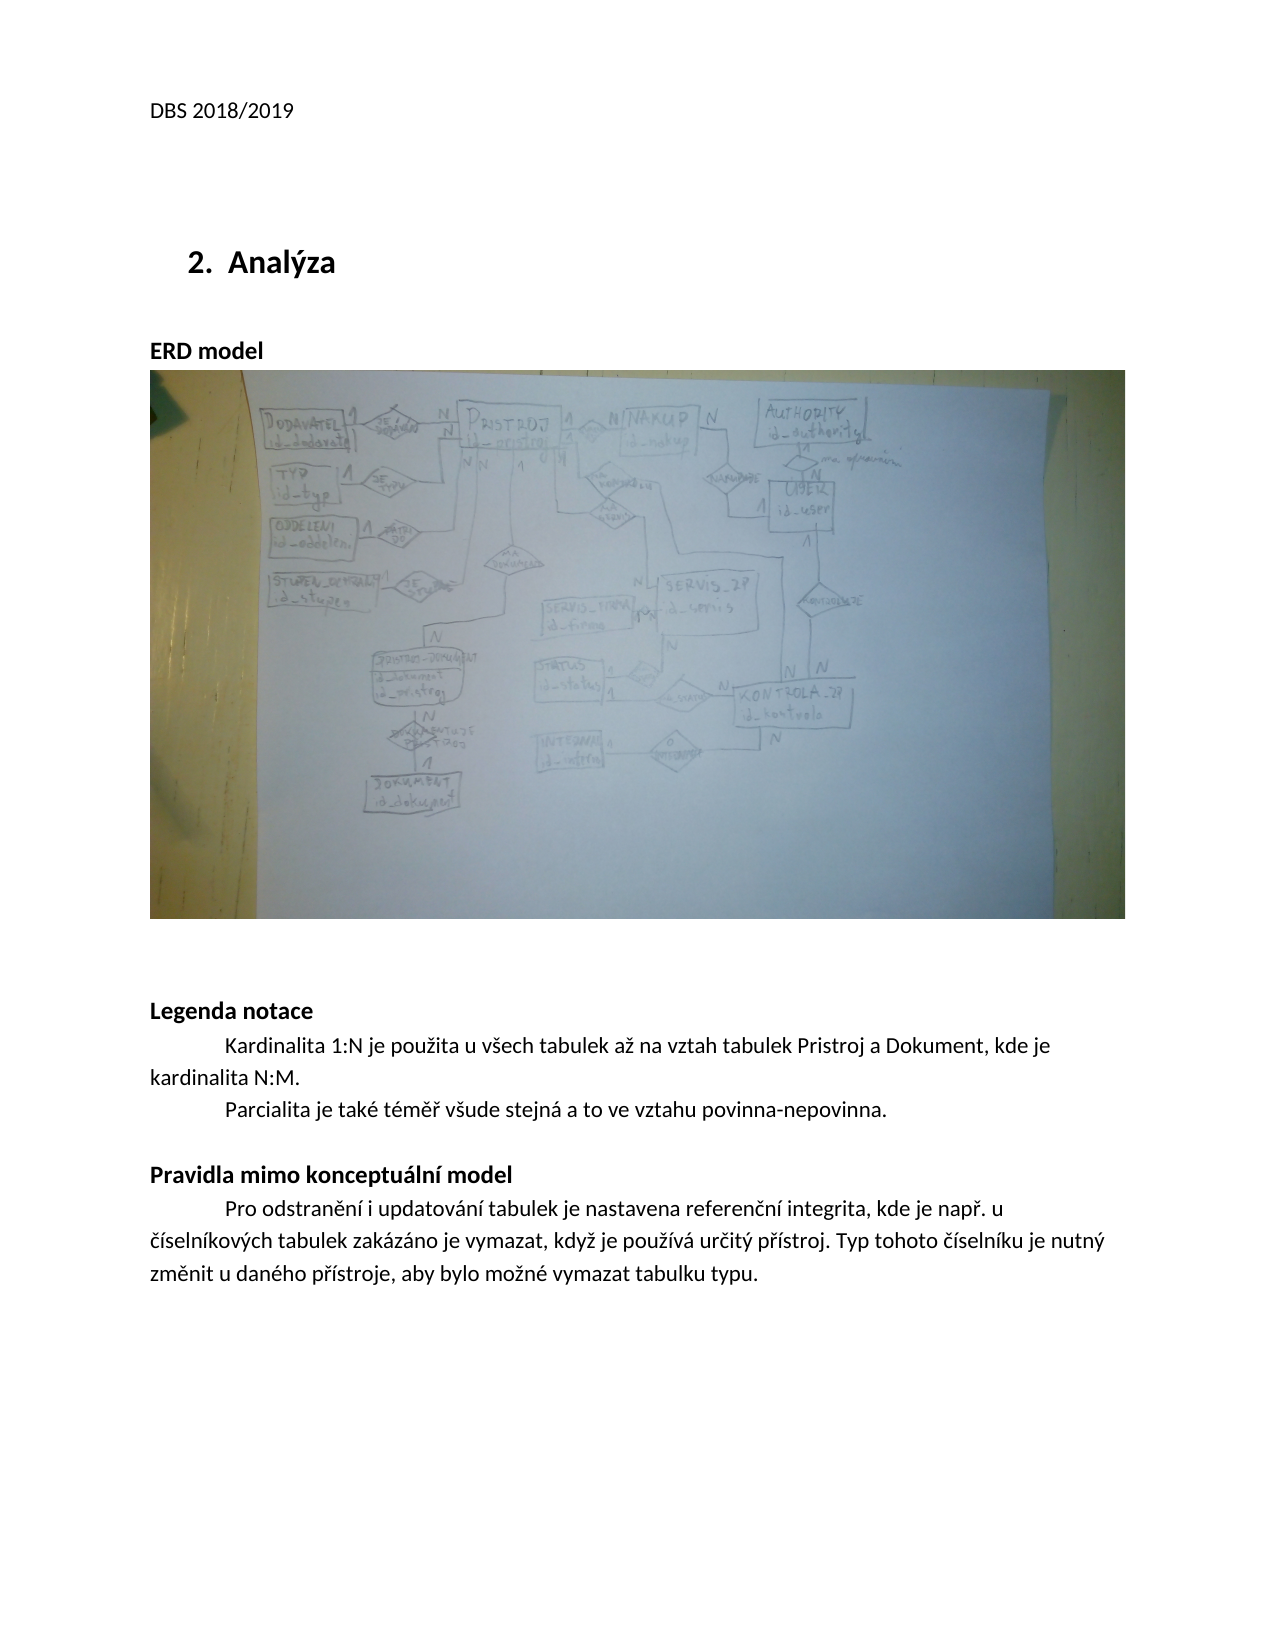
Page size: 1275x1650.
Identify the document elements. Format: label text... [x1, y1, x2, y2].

picture [150, 370, 1125, 919]
text Parcialita je také téměř všude stejná a to ve vztahu povinna-nepovinna. [150, 1095, 1125, 1123]
subtitle 2. Analýza [187, 241, 1125, 281]
text Legenda notace [150, 995, 1125, 1025]
text Pro odstranění i updatování tabulek je nastavena referenční integrita, kde je např. u číselníkových tabulek zakázáno je vymazat, když je používá určitý přístroj. Typ tohoto číselníku je nutný změnit u daného přístroje, aby bylo možné vymazat tabulku typu. [150, 1194, 1125, 1287]
text ERD model [150, 335, 1125, 365]
text Kardinalita 1:N je použita u všech tabulek až na vztah tabulek Pristroj a Dokument, kde je kardinalita N:M. [150, 1031, 1125, 1091]
text Pravidla mimo konceptuální model [150, 1159, 1125, 1190]
